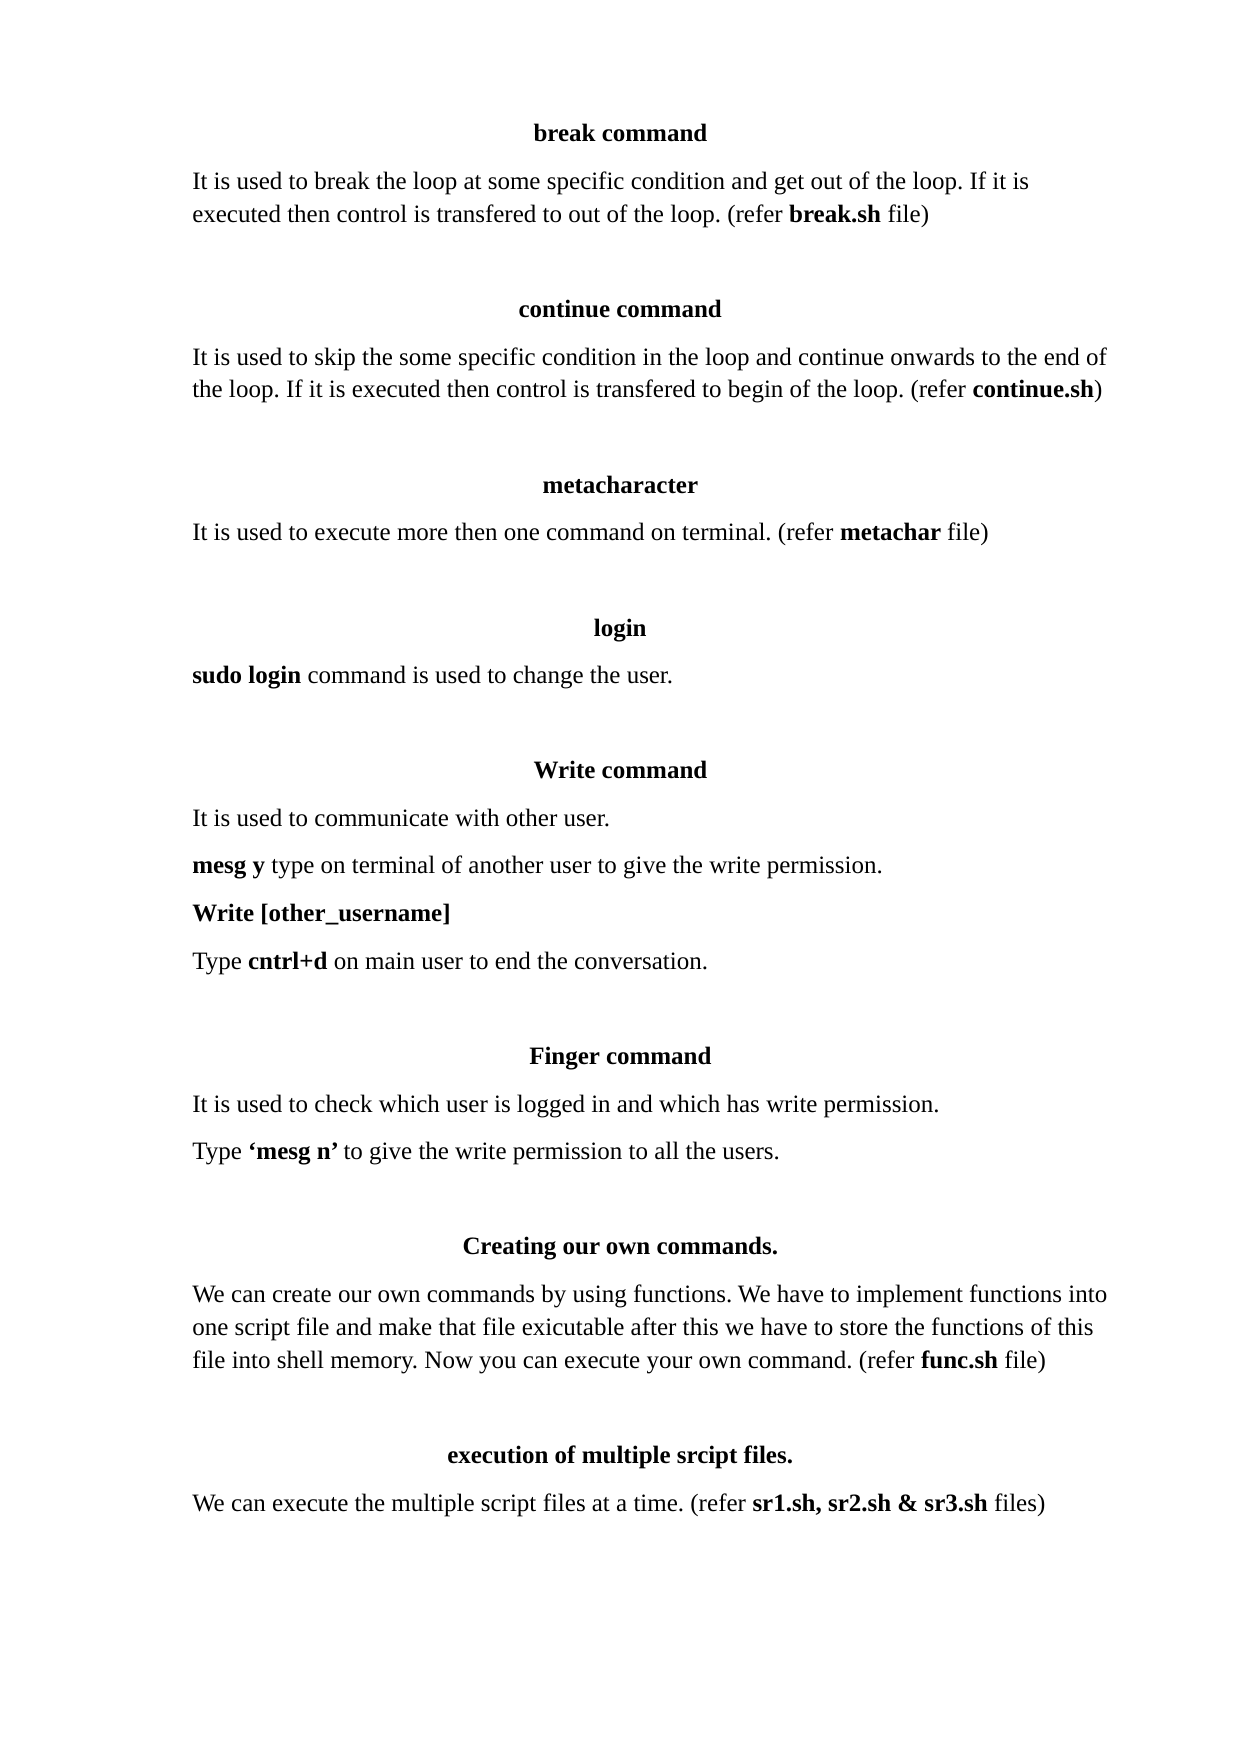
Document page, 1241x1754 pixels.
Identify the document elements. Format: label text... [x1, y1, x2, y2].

text It is used to break the loop at some specific condition and get out of the loop. If it is executed then control is transfered to out of the loop. (refer break.sh file) [118, 166, 1122, 227]
text sudo login command is used to change the user. [118, 660, 1122, 689]
text break command [118, 118, 1122, 147]
text Write [other_username] [118, 898, 1122, 927]
text It is used to execute more then one command on terminal. (refer metachar file) [118, 517, 1122, 546]
text mesg y type on terminal of another user to give the write permission. [118, 851, 1122, 879]
text execution of multiple srcipt files. [118, 1440, 1122, 1469]
text metacharacter [118, 470, 1122, 498]
text continue command [118, 294, 1122, 323]
text It is used to check which user is logged in and which has write permission. [118, 1089, 1122, 1117]
text Type ‘mesg n’ to give the write permission to all the users. [118, 1136, 1122, 1165]
text It is used to skip the some specific condition in the loop and continue onwards to the end of the loop. If it is executed then control is transfered to begin of the loop. (refer continue.sh) [118, 342, 1122, 403]
text login [118, 613, 1122, 641]
text Finger command [118, 1041, 1122, 1070]
text It is used to communicate with other user. [118, 803, 1122, 832]
text Type cntrl+d on main user to end the conversation. [118, 946, 1122, 974]
text Write command [118, 755, 1122, 784]
text We can create our own commands by using functions. We have to implement functions into one script file and make that file exicutable after this we have to store the functions of this file into shell memory. Now you can execute your own command. (refer func.sh file) [118, 1279, 1122, 1374]
text We can execute the multiple script files at a time. (refer sr1.sh, sr2.sh & sr3.sh files) [118, 1488, 1122, 1517]
text Creating our own commands. [118, 1231, 1122, 1260]
